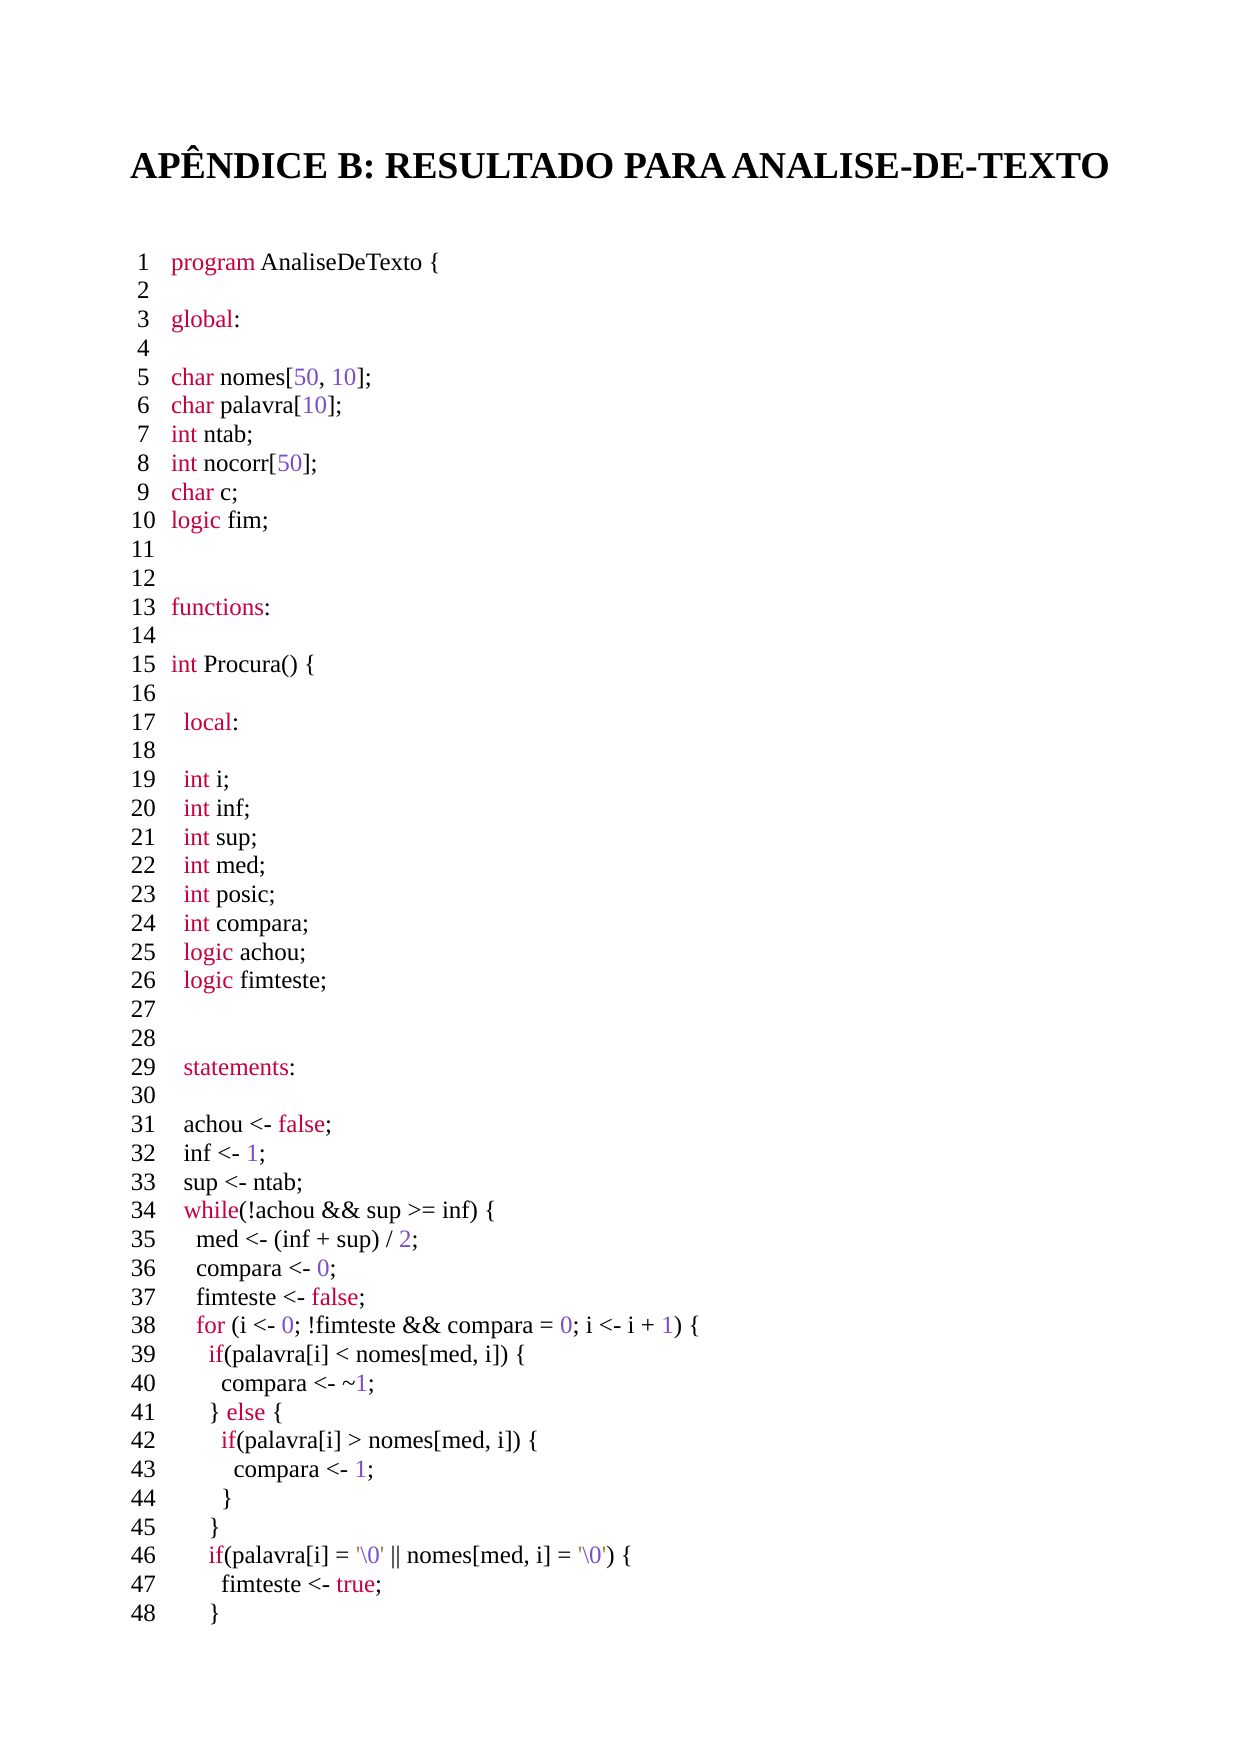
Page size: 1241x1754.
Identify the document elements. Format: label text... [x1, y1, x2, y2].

table_cell 21 [118, 822, 171, 851]
table_cell 28 [118, 1023, 171, 1052]
table_cell 40 [118, 1368, 171, 1397]
table_cell 36 [118, 1253, 171, 1282]
table_cell 22 [118, 851, 171, 879]
table_cell if(palavra[i] > nomes[med, i]) { [171, 1426, 1122, 1454]
table_cell while(!achou && sup >= inf) { [171, 1196, 1122, 1224]
table_cell local: [171, 707, 1122, 736]
table_cell } [171, 1598, 1122, 1627]
table_cell 44 [118, 1483, 171, 1512]
table_cell for (i <- 0; !fimteste && compara = 0; i <- i + 1) { [171, 1311, 1122, 1339]
table_cell statements: [171, 1052, 1122, 1081]
table_cell med <- (inf + sup) / 2; [171, 1224, 1122, 1253]
table_cell } [171, 1512, 1122, 1541]
table_cell 42 [118, 1426, 171, 1454]
table_cell fimteste <- true; [171, 1569, 1122, 1598]
table_header program AnaliseDeTexto { [171, 247, 1122, 276]
table_cell 23 [118, 879, 171, 908]
table_cell 43 [118, 1454, 171, 1483]
table_cell logic fim; [171, 506, 1122, 534]
table_cell 6 [118, 391, 171, 419]
table_cell 31 [118, 1109, 171, 1138]
table_cell 48 [118, 1598, 171, 1627]
table_cell } [171, 1483, 1122, 1512]
table_cell 19 [118, 764, 171, 793]
table_cell 27 [118, 994, 171, 1023]
table_cell char nomes[50, 10]; [171, 362, 1122, 391]
table_cell int nocorr[50]; [171, 448, 1122, 477]
table_cell [171, 333, 1122, 362]
table_cell int inf; [171, 793, 1122, 822]
table_cell 26 [118, 966, 171, 994]
table_cell 41 [118, 1397, 171, 1426]
table_cell sup <- ntab; [171, 1167, 1122, 1196]
table_cell int med; [171, 851, 1122, 879]
table_cell fimteste <- false; [171, 1282, 1122, 1311]
table_cell 46 [118, 1541, 171, 1569]
table_cell char palavra[10]; [171, 391, 1122, 419]
table_cell 20 [118, 793, 171, 822]
table_cell 35 [118, 1224, 171, 1253]
table_cell 8 [118, 448, 171, 477]
table_cell [171, 534, 1122, 563]
table_cell 38 [118, 1311, 171, 1339]
table_cell logic fimteste; [171, 966, 1122, 994]
table_cell 45 [118, 1512, 171, 1541]
table_cell [171, 678, 1122, 707]
table_cell 4 [118, 333, 171, 362]
table_cell 29 [118, 1052, 171, 1081]
table_cell 2 [118, 276, 171, 304]
table_cell 11 [118, 534, 171, 563]
table_cell 9 [118, 477, 171, 506]
table_cell char c; [171, 477, 1122, 506]
table_cell 39 [118, 1339, 171, 1368]
table_cell achou <- false; [171, 1109, 1122, 1138]
table_cell global: [171, 304, 1122, 333]
table_cell int i; [171, 764, 1122, 793]
table_cell [171, 563, 1122, 592]
table_cell compara <- 0; [171, 1253, 1122, 1282]
table_cell int posic; [171, 879, 1122, 908]
table_cell 18 [118, 736, 171, 764]
table_cell 37 [118, 1282, 171, 1311]
table_cell if(palavra[i] = '\0' || nomes[med, i] = '\0') { [171, 1541, 1122, 1569]
table_cell 47 [118, 1569, 171, 1598]
table_cell int Procura() { [171, 649, 1122, 678]
table_cell [171, 1023, 1122, 1052]
table_cell inf <- 1; [171, 1138, 1122, 1167]
table_cell 25 [118, 937, 171, 966]
table_cell int sup; [171, 822, 1122, 851]
subtitle APÊNDICE B: RESULTADO PARA ANALISE-DE-TEXTO [118, 143, 1122, 187]
table_cell [171, 276, 1122, 304]
table_cell 10 [118, 506, 171, 534]
table_cell 13 [118, 592, 171, 621]
table_cell if(palavra[i] < nomes[med, i]) { [171, 1339, 1122, 1368]
table_cell 30 [118, 1081, 171, 1109]
table_cell } else { [171, 1397, 1122, 1426]
table_cell [171, 1081, 1122, 1109]
table_cell [171, 736, 1122, 764]
table_cell 12 [118, 563, 171, 592]
table_cell 32 [118, 1138, 171, 1167]
table_cell [171, 621, 1122, 649]
table_header 1 [118, 247, 171, 276]
table_cell int ntab; [171, 419, 1122, 448]
table_cell functions: [171, 592, 1122, 621]
table_cell logic achou; [171, 937, 1122, 966]
table_cell 15 [118, 649, 171, 678]
table_cell int compara; [171, 908, 1122, 937]
table_cell 7 [118, 419, 171, 448]
table_cell 24 [118, 908, 171, 937]
table_cell 3 [118, 304, 171, 333]
table_cell [171, 994, 1122, 1023]
table_cell compara <- ~1; [171, 1368, 1122, 1397]
table_cell compara <- 1; [171, 1454, 1122, 1483]
table_cell 34 [118, 1196, 171, 1224]
table_cell 17 [118, 707, 171, 736]
table_cell 14 [118, 621, 171, 649]
table_cell 16 [118, 678, 171, 707]
table_cell 5 [118, 362, 171, 391]
table_cell 33 [118, 1167, 171, 1196]
